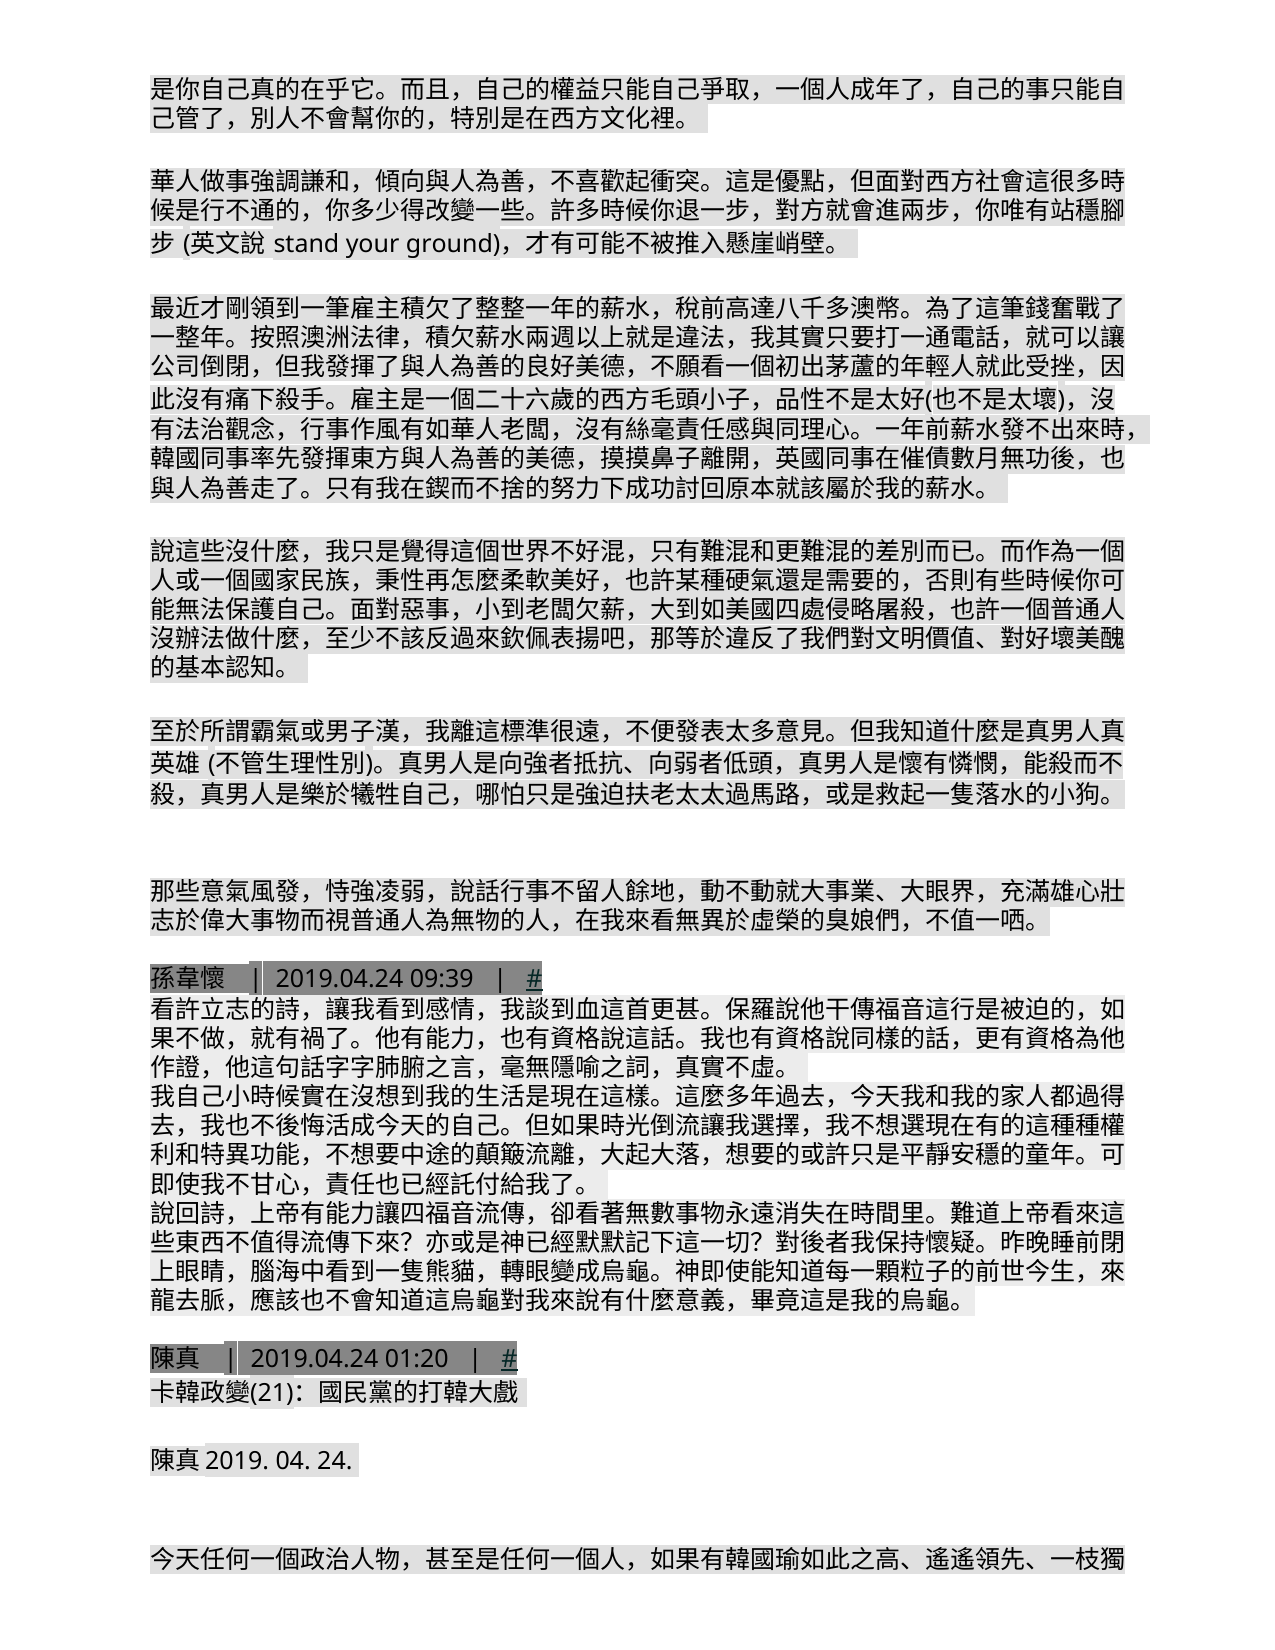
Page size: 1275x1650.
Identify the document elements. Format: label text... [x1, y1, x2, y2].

text 說點西方的好話。 出國前，基於許多無法解釋的原因，違反著本性做起生意人。在朋友的幫助上，生意竟然還真做起來了，到後來一年能賺上近兩百萬台幣。高收入的表面看似風光，但實際承受一般上班族恐怕三四倍的身心壓力。出於一種代工性質，當一個小老闆其實就等於當許多大公司的工人差不多，每天都很累。許多時候我都會想自己下一秒是不是會就此暴斃了。除了累，更是浮現各式職業傷害，比如年紀輕輕不到四十歲就得了白內障，雙眼只能換上人工水晶體，從此忍受各種生活不便，大大小小的內科與骨骼肌肉問題更是揮之不去。 也許有人會說，那你不高興可以不要做啊，沒人強迫你，而且賺那麼多還不滿足嗎? 問題是一行就是一個江湖，你吃穿得靠它，做為一個幾乎沒有家庭支持的流浪者而言，你是無從選擇的。而且一人一款命，有些人沒有高額的開銷是無法續命的，比如各種醫療支出。於是，你只能持續犧牲自己的健康來換取那些維護健康的資源。 當時想到台灣社會，心中就只有一個字: 逃。我當時就想著，再不逃，恐怕連命都會沒了。 上天垂憐，經歷了各種悲哀和辛苦，兩個人搬到了澳洲來，準備開始人生新的一頁。移民之路，千言萬語說不盡。在個人發展上，我無疑是失敗的 (說好聽點是還沒有成功)，沒有哪個社會是那麼好混的，一個人在自己原生文化裡不管再有本事，到了一個新的國家 (特別是西方國家)，一切只能歸零，連說話都要從新學起，遑論什麼事業。 西方社會，弱肉強食，充滿虛榮、虛偽和空洞，但與此同時，法治嚴明，對於身為一個人的基本尊嚴和保障，卻能得到更多關注和保護。法律在此是有實質作用的，比如勞工法，並不是像在台灣或中國那樣隨便說說的。一個員工，一天上班幾小時，有哪些權利義務，中間有多少休息時間，可以拒辦哪些危害身心健康的工作，都有一定規範。只要你鐵了心照規矩辦事，老闆只能乖乖遵守，不得異議。否則，只要你一通電話告上當局，輕則罰款，重則關門大吉。 在澳洲，老闆有兩群人不敢得罪，往往擺在第一順位伺候，一是國稅局，二就是員工。之所以不能得罪這兩群人，就是因為他們有能力讓你關門大吉。至於顧客，反倒是次要了。 華人往往很難想像這樣的一種文化，導致許多人帶著華人老闆心態到了澳洲做生意，很快受到教訓。澳洲當地人是無法容忍被當作一種奴隸來壓榨的。吃了當地員工的虧，華人老闆往往會很精明地採取十分種族歧視的策略，那就是儘量聘雇亞洲員工，尤其是那些簽證上弱勢的族群 (非公民或永久居民)，然後繼續用華人那一套欺壓之。不得不聘雇當地白人時，就會形成同一間公司裡，當地人的薪資和權益完全比照規矩辦理，其他員工則非法行事的荒唐景象。澳洲最低時薪約為 22 澳幣/小時，華人老闆付給亞洲員工的行情價卻只有 10 元上下，甚至更低。 你以為這只是一些特例嗎? 不，那些完全依法行事的華人老闆才是特例，幾乎是鳳毛麟角，我至今沒見過半個。 因為無法訴說的原因，我和佛光山有某種連結。佛光山在全世界都有”分公司”的，包括澳洲。當我發現澳洲布里斯本的佛光山 (一個以眾生平等為基本信仰的宗教) 對待當地白人和其他族群，就如同許多無良的華人老闆，不管在薪資和態度上都完全不同時，我心裡產生了無法形容的憤怒和恨。我沒辦法形容這個恨到底有多巨大，它讓我從根本上改變了我移民之後看待世界及待人處事的一切。 也許有人會問，澳洲既然有法律保護員工，為什麼沒有人出來舉發這些惡質的老闆呢? 又或如果有人知道自己的同事被不平等對待，為何不伸出援手呢? 簡單說，法律有效的前提，是你自己真的在乎它。而且，自己的權益只能自己爭取，一個人成年了，自己的事只能自己管了，別人不會幫你的，特別是在西方文化裡。 華人做事強調謙和，傾向與人為善，不喜歡起衝突。這是優點，但面對西方社會這很多時候是行不通的，你多少得改變一些。許多時候你退一步，對方就會進兩步，你唯有站穩腳步 (英文說 stand your ground)，才有可能不被推入懸崖峭壁。 最近才剛領到一筆雇主積欠了整整一年的薪水，稅前高達八千多澳幣。為了這筆錢奮戰了一整年。按照澳洲法律，積欠薪水兩週以上就是違法，我其實只要打一通電話，就可以讓公司倒閉，但我發揮了與人為善的良好美德，不願看一個初出茅蘆的年輕人就此受挫，因此沒有痛下殺手。雇主是一個二十六歲的西方毛頭小子，品性不是太好(也不是太壞)，沒有法治觀念，行事作風有如華人老闆，沒有絲毫責任感與同理心。一年前薪水發不出來時，韓國同事率先發揮東方與人為善的美德，摸摸鼻子離開，英國同事在催債數月無功後，也與人為善走了。只有我在鍥而不捨的努力下成功討回原本就該屬於我的薪水。 說這些沒什麼，我只是覺得這個世界不好混，只有難混和更難混的差別而已。而作為一個人或一個國家民族，秉性再怎麼柔軟美好，也許某種硬氣還是需要的，否則有些時候你可能無法保護自己。面對惡事，小到老闆欠薪，大到如美國四處侵略屠殺，也許一個普通人沒辦法做什麼，至少不該反過來欽佩表揚吧，那等於違反了我們對文明價值、對好壞美醜的基本認知。 至於所謂霸氣或男子漢，我離這標準很遠，不便發表太多意見。但我知道什麼是真男人真英雄 (不管生理性別)。真男人是向強者抵抗、向弱者低頭，真男人是懷有憐憫，能殺而不殺，真男人是樂於犧牲自己，哪怕只是強迫扶老太太過馬路，或是救起一隻落水的小狗。 那些意氣風發，恃強凌弱，說話行事不留人餘地，動不動就大事業、大眼界，充滿雄心壯志於偉大事物而視普通人為無物的人，在我來看無異於虛榮的臭娘們，不值一哂。 [150, 75, 1125, 936]
text 看許立志的詩，讓我看到感情，我談到血這首更甚。保羅說他干傳福音這行是被迫的，如果不做，就有禍了。他有能力，也有資格說這話。我也有資格說同樣的話，更有資格為他作證，他這句話字字肺腑之言，毫無隱喻之詞，真實不虛。 我自己小時候實在沒想到我的生活是現在這樣。這麼多年過去，今天我和我的家人都過得去，我也不後悔活成今天的自己。但如果時光倒流讓我選擇，我不想選現在有的這種種權利和特異功能，不想要中途的顛簸流離，大起大落，想要的或許只是平靜安穩的童年。可即使我不甘心，責任也已經託付給我了。 說回詩，上帝有能力讓四福音流傳，卻看著無數事物永遠消失在時間里。難道上帝看來這些東西不值得流傳下來？亦或是神已經默默記下這一切？對後者我保持懷疑。昨晚睡前閉上眼睛，腦海中看到一隻熊貓，轉眼變成烏龜。神即使能知道每一顆粒子的前世今生，來龍去脈，應該也不會知道這烏龜對我來說有什麼意義，畢竟這是我的烏龜。 [150, 995, 1125, 1316]
text 陳真 | 2019.04.24 01:20 | # [150, 1341, 1125, 1375]
text 卡韓政變(21)：國民黨的打韓大戲 陳真2019. 04. 24. 今天任何一個政治人物，甚至是任何一個人，如果有韓國瑜如此之高、遙遙領先、一枝獨秀的民意超高支持度，老早第一秒鐘就主動參選總統了，因為那等於是說：只要他願意選，那麼總統就是他了。 台灣雖然只是一個小島，但是總統底下有數萬個高官厚祿可以分派，請問世界上幾個人可以無視於這樣一種權力誘惑？因此，我對於韓之如此被動，甚至抗拒參選，始終感到不能理解。 我當然不是從利益的角度感到困惑，因為我相信韓國瑜確實不會被世俗權力所誘惑，我無法理解的是，他明明知道若想改變高雄，關鍵職權當然是在中央而非高雄市政府。那麼，他為何還如此被動而不願積極主動參選總統呢？ 如果以某種陰謀論來猜，會不會是因為他受到某些方面例如美國的警告或恫嚇？或是有著什麼小辮子落在CIA手裏？ 但是，如今看來，這樣的猜測應該不成立，因為他已經表態願意參選，他只是不願意自己主動去領表、登記、繳一大筆錢、參與黨內辯論....等等等，不願走完這一堆繁複的初選程序。也就是說，他並沒有參選上的顧慮，他只是對於代表參選的出線過程有意見。 那麼，剩下來似乎就只有一種可能，那就是他真的在乎高雄人的反對意見。如果真的是這樣，那我覺得其實也說不通，因為即便是被動徵召參選，難道高雄人就不反對了？反對就反對，哪會管你究竟是以初選方式或徵召方式出來參選？ 而且，根據我在高雄每天接觸一大堆人的經驗來看，實在沒遇過或聽過有人反對韓選總統，正反比例相差非常懸殊，反倒是到處都有著極其熱烈的韓粉強烈主張非韓不投。 至於什麼遠見雜誌民調說有五成高雄人反對他參選總統，贊成者不到四成。這樣一種數據，理應視為支持才對，而非視為反對。因為那五成的反對者之中，十之八九肯定是綠營的支持者。這些人當然不會樂意見到韓國瑜參選總統，哪需要在意他們的反對？而且，將近四成的人贊成，這還不夠多嗎？ 總之，韓國瑜為何不願主動參與初選而只願意被動徵召，我真是無法理解糾結在這樣一種所謂 "在乎高雄人的感受" 究竟有何意義可言。 國民黨大致分兩種，一種以馬系為代表，一種則是當權的一堆舊大老，以吳敦義為代表，然後再加上以王金平為首的地方派系山頭。韓國瑜雖出身後者因而長年不見容於前者，但其所指控的權貴政治與密室協商文化，卻同時包括這兩種國民黨，而非僅指其中一種。 因此，韓的崛起，勢必顛覆整個國民黨既有的權力結構與利益分配，因此，如我所一再指明，國民黨對韓的態度其實是很矛盾的，一方面想置之於死地，一方面卻又得靠他之輔選來贏得大量立委席次。因此，最好的作法就是讓他沒法選總統，但也不能真的跟他對幹。 國民黨黨中央打韓卡韓的大方向是毋庸置疑的，但是，所謂派中有派，黨中有黨，更細部來說，大方向底下仍然還是有各方不同、各自衝突的私利鬥爭。這讓推派代表選總統這麼簡單的一件事，變成無限複雜。這事若我來辦，一天就能辦好，因為它根本沒有任何客觀上的困難，但吳敦義卻居然能搞上三、四個月，把國民黨搞到從勢如破竹，變成奄奄一息。 不管哪個黨，推派候選人都沒有什麼既定程序，根本沒有這回事，所以也沒有什麼維護不維護制度的問題。制度原本就是這樣。因此，所謂什麼建立制度、尊重程序之類的說詞，完全是鬼扯蛋，根本不是事實。 所謂制度或程序，不管是哪一個黨都一樣，每次都是到時候看狀況而定，往往大家一起協商，任何方式都行，大家說了算。萬一擺不平，那就主席或中常會或什麼幾人小組或什麼 "選對會" 說了算。 也就是說，吳敦義是完全有權力直接進行徵召的，就算有人反對，他還是可以這麼做，一點問題也沒有。但是這老狐狸真的很可怕，他每天說要徵召最強棒，卻永遠只是嘴巴說說，一切所作所為都是在搞黨內鬥爭，藉著這樣一種政治操弄打擊異己，藉韓打朱滅王，然後再偷偷趁韓不在台灣，扶植郭台銘，想把韓國瑜從背後一槍打死，並且還讓郭台銘故意放話說堅決反對徵召，以便卡韓。 不只這樣，黨中央同時還透過外圍人馬進行各種放話，甚至散播謠言抹黑韓國瑜，比方說抹黑韓私下偷偷寫信給吳敦義要求黃袍加身等等，企圖打擊其道德形象。 吳敦義這樣搞，搞到最後，很可能就是與他及馬郝等人結盟的政治代理人郭台銘出線。郭不是什麼大老虎，但他毫無疑問是個大金主，對 "自己人" 很慷慨，比方說光是馬英九成立的基金會，郭台銘就捐了七千萬。郭雖勝算不大，但仍有一點小小的可能性當選總統。就算沒當選，至少也確保了國民黨的既有勢力與利益結構不會被韓國瑜給顛覆，同時也不至於和韓翻臉，依然可以利用韓的影響力壯大立委席次。 我講這一堆，命中率應該在95%以上。從這一堆敘述中，你有沒有發現一個根本問題，那就是人民的長遠利益與痛苦，根本不是這個以吳為首的黨中央所關心。 [150, 1375, 1125, 1574]
text 孫韋懷 | 2019.04.24 09:39 | # [150, 961, 1125, 995]
